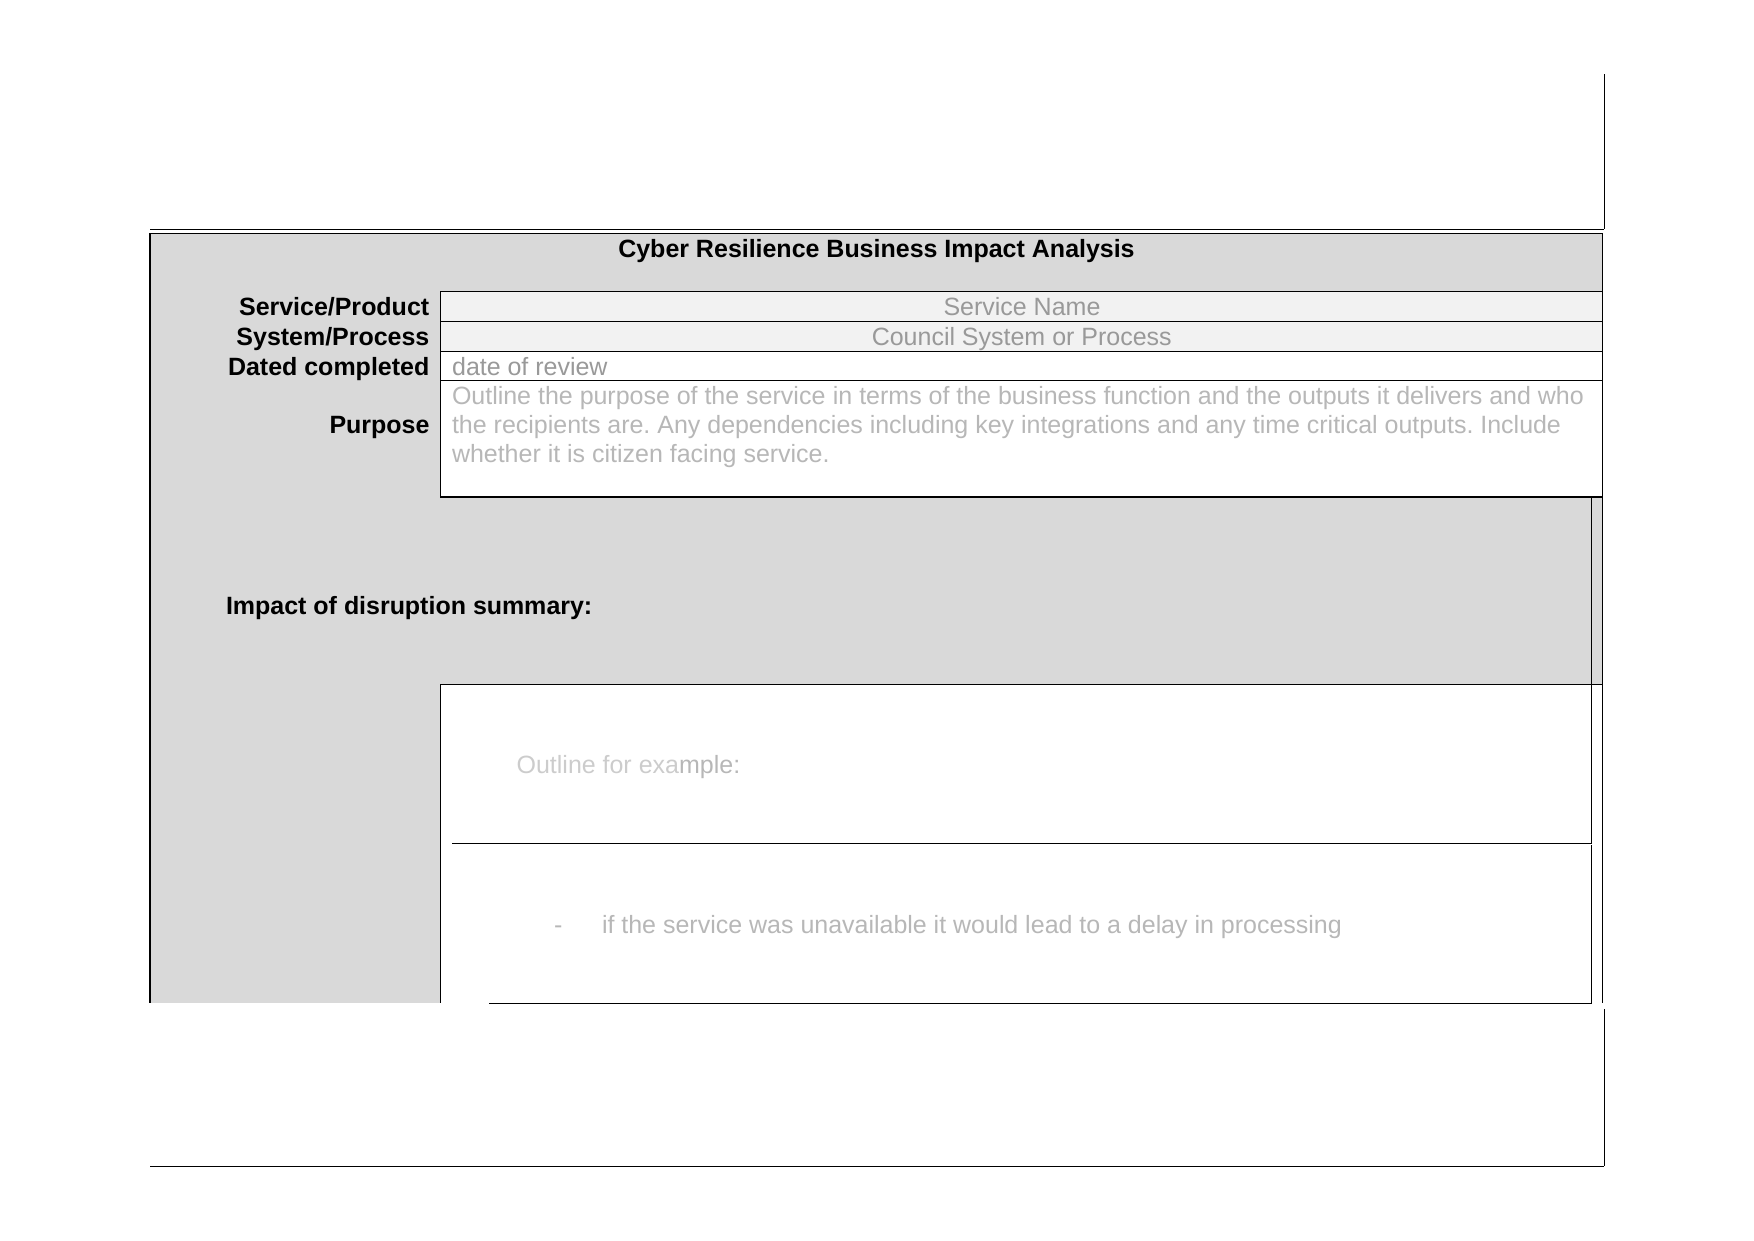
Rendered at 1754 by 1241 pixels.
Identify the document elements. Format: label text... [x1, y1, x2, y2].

table_cell [1592, 498, 1602, 684]
table_cell Impact of disruption summary: [151, 496, 1591, 684]
table_cell Purpose [151, 380, 440, 496]
table_cell date of review [441, 352, 1602, 380]
table_cell Outline for example: if the service was unavailable it would lead to a delay in processing [441, 685, 1602, 1003]
table_cell Service Name [441, 292, 1602, 321]
table_cell Council System or Process [441, 322, 1602, 351]
table_cell System/Process [151, 321, 440, 351]
table_header Cyber Resilience Business Impact Analysis [151, 234, 1602, 291]
table_cell Service/Product [151, 291, 440, 321]
table_cell Outline the purpose of the service in terms of the business function and the outputs it delivers and who the recipients are. Any dependencies including key integrations and any time critical outputs. Include whether it is citizen facing service. [441, 381, 1602, 496]
table_cell Dated completed [151, 351, 440, 380]
table_cell [151, 684, 440, 1003]
